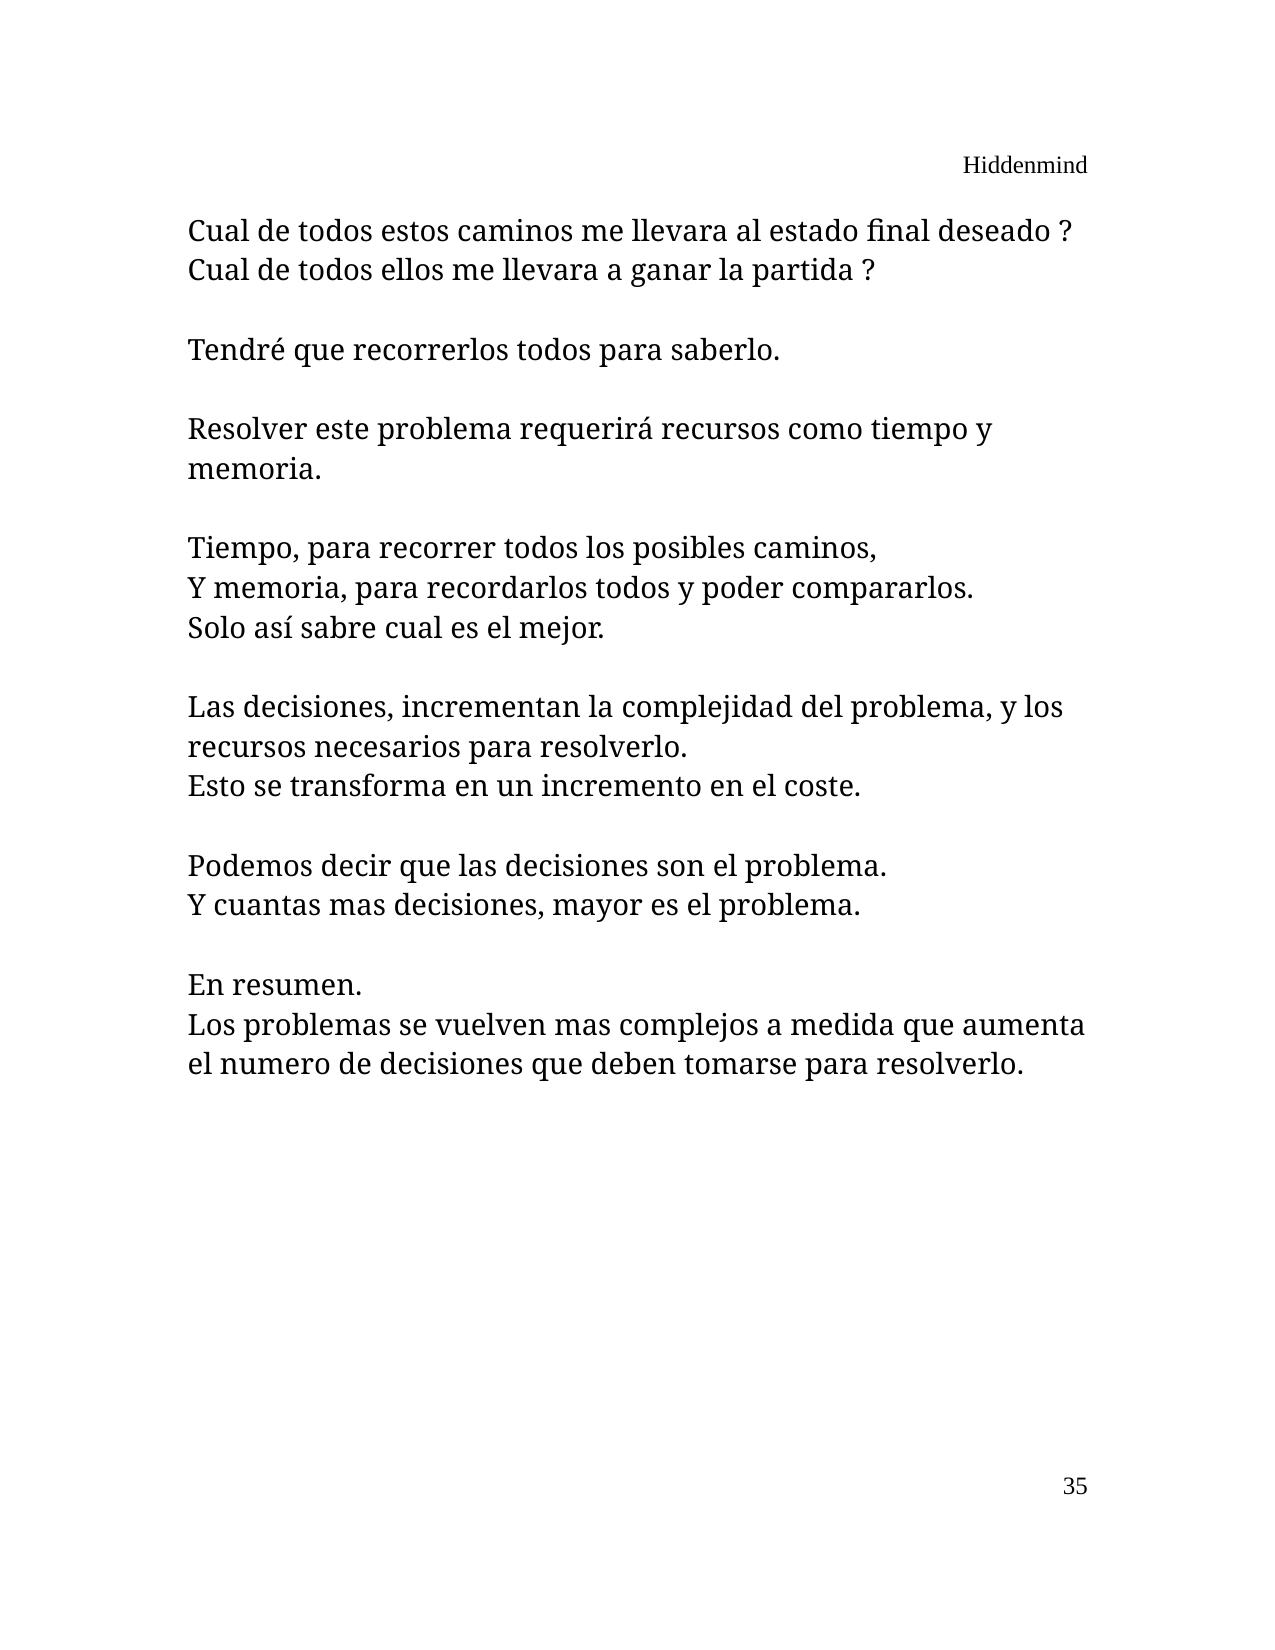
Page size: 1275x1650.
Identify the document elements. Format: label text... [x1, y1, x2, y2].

text Y cuantas mas decisiones, mayor es el problema. [187, 885, 1087, 924]
text Y memoria, para recordarlos todos y poder compararlos. [187, 567, 1087, 607]
text Resolver este problema requerirá recursos como tiempo y memoria. [187, 408, 1087, 488]
text Esto se transforma en un incremento en el coste. [187, 766, 1087, 805]
text Las decisiones, incrementan la complejidad del problema, y los recursos necesarios para resolverlo. [187, 686, 1087, 766]
text Podemos decir que las decisiones son el problema. [187, 845, 1087, 885]
text Tiempo, para recorrer todos los posibles caminos, [187, 527, 1087, 567]
text Solo así sabre cual es el mejor. [187, 607, 1087, 647]
text Los problemas se vuelven mas complejos a medida que aumenta el numero de decisiones que deben tomarse para resolverlo. [187, 1004, 1087, 1083]
text Cual de todos estos caminos me llevara al estado final deseado ? [187, 210, 1087, 250]
text En resumen. [187, 964, 1087, 1004]
text Tendré que recorrerlos todos para saberlo. [187, 329, 1087, 369]
text Cual de todos ellos me llevara a ganar la partida ? [187, 250, 1087, 289]
